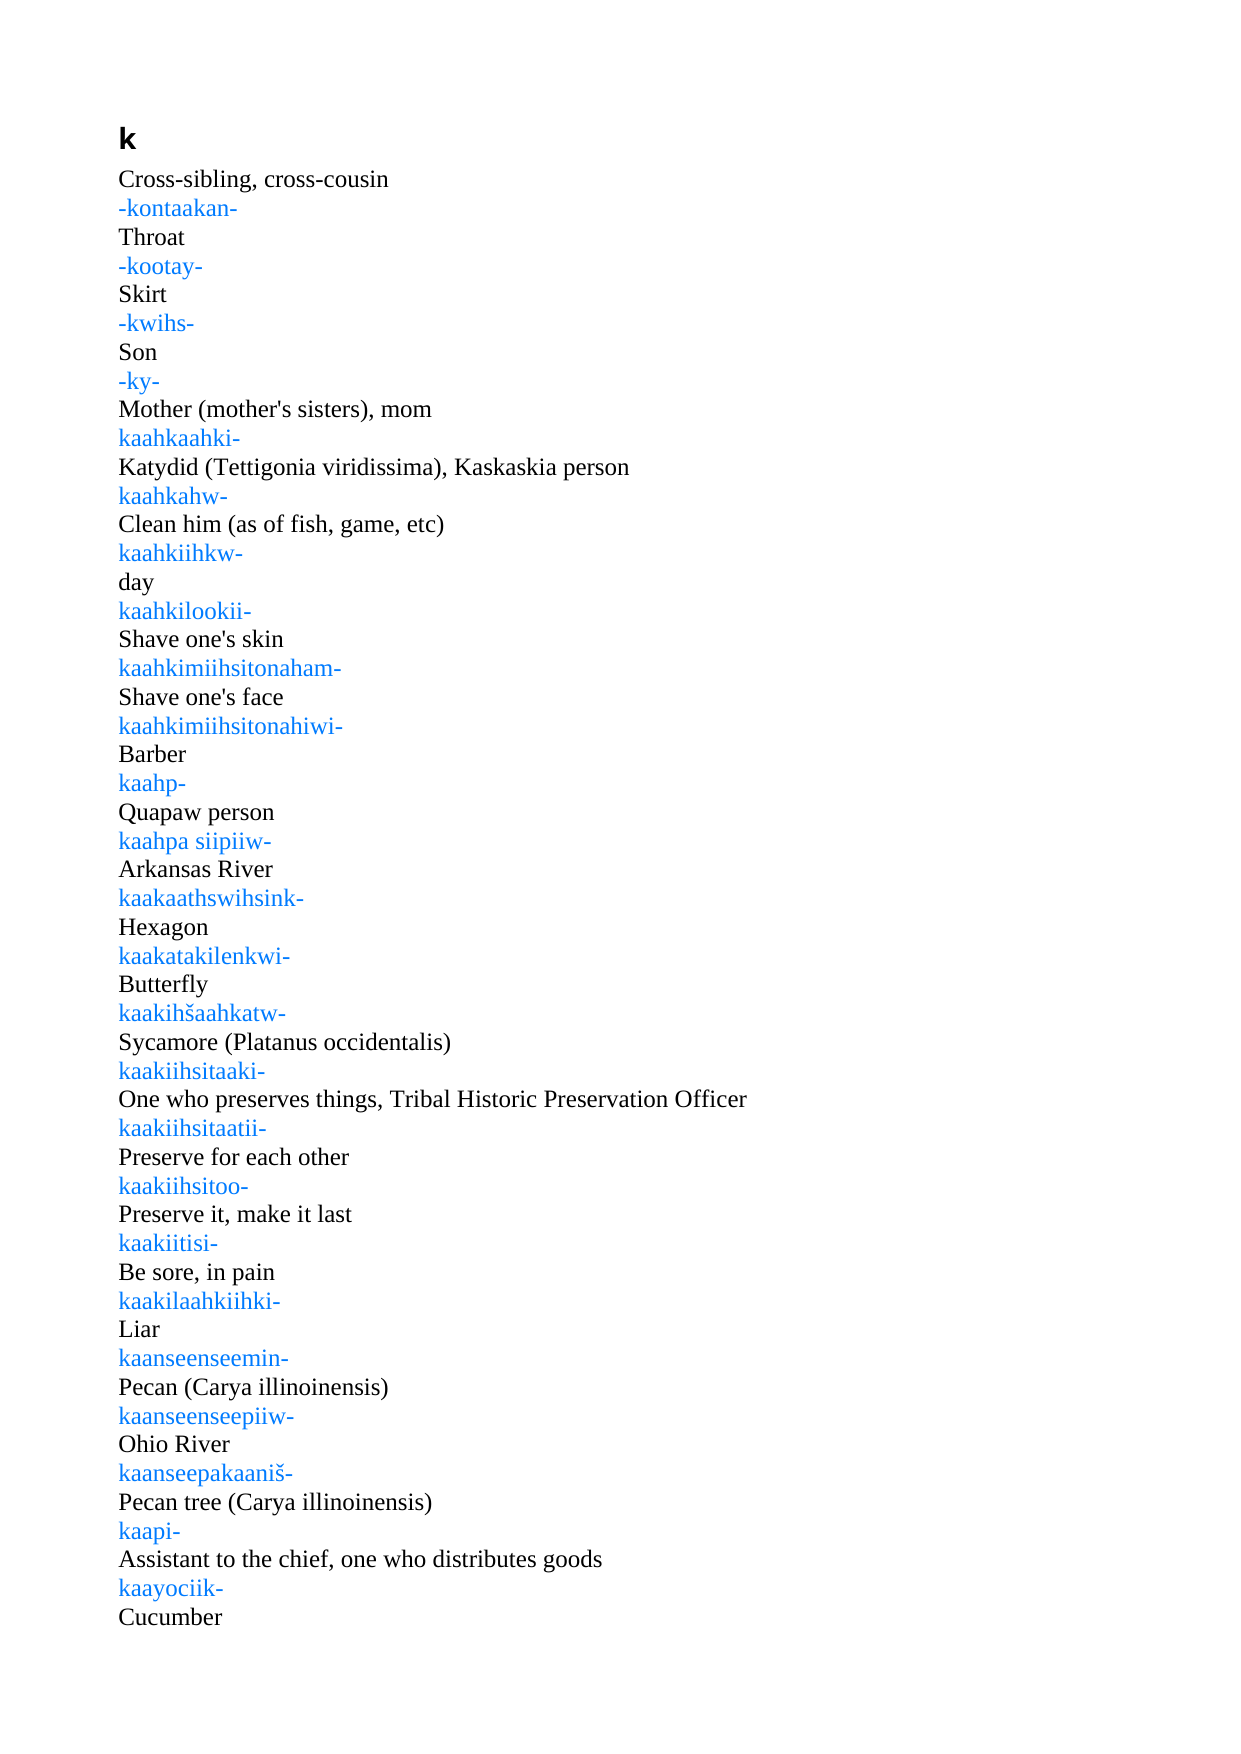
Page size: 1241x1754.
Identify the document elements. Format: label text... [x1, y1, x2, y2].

table_cell kaakihšaahkatw- Sycamore (Platanus occidentalis) [118, 998, 1122, 1056]
table_cell kaakilaahkiihki- Liar [118, 1286, 1122, 1343]
table_cell kaahkilookii- Shave one's skin [118, 596, 1122, 653]
table_cell kaakaathswihsink- Hexagon [118, 883, 1122, 941]
table_cell kaahpa siipiiw- Arkansas River [118, 826, 1122, 883]
table_header k [118, 118, 1122, 164]
table_cell kaahkiihkw- day [118, 538, 1122, 596]
table_cell kaakiihsitaatii- Preserve for each other [118, 1113, 1122, 1171]
table_cell kaanseenseepiiw- Ohio River [118, 1401, 1122, 1458]
table_cell kaahkimiihsitonaham- Shave one's face [118, 653, 1122, 711]
table_cell kaapi- Assistant to the chief, one who distributes goods [118, 1516, 1122, 1573]
table_cell -kwihs- Son [118, 308, 1122, 366]
table_cell kaakatakilenkwi- Butterfly [118, 941, 1122, 998]
table_cell kaahp- Quapaw person [118, 768, 1122, 826]
table_cell kaanseepakaaniš- Pecan tree (Carya illinoinensis) [118, 1458, 1122, 1516]
table_cell -kootay- Skirt [118, 251, 1122, 308]
table_cell kaayociik- Cucumber [118, 1573, 1122, 1631]
table_cell Cross-sibling, cross-cousin [118, 165, 1122, 193]
table_cell -kontaakan- Throat [118, 193, 1122, 251]
table_cell kaanseenseemin- Pecan (Carya illinoinensis) [118, 1343, 1122, 1401]
table_cell kaakiihsitoo- Preserve it, make it last [118, 1171, 1122, 1228]
table_cell -ky- Mother (mother's sisters), mom [118, 366, 1122, 423]
table_cell kaahkimiihsitonahiwi- Barber [118, 711, 1122, 768]
table_cell kaahkahw- Clean him (as of fish, game, etc) [118, 481, 1122, 538]
table_cell kaakiitisi- Be sore, in pain [118, 1228, 1122, 1286]
table_cell kaahkaahki- Katydid (Tettigonia viridissima), Kaskaskia person [118, 423, 1122, 481]
table_cell kaakiihsitaaki- One who preserves things, Tribal Historic Preservation Officer [118, 1056, 1122, 1113]
